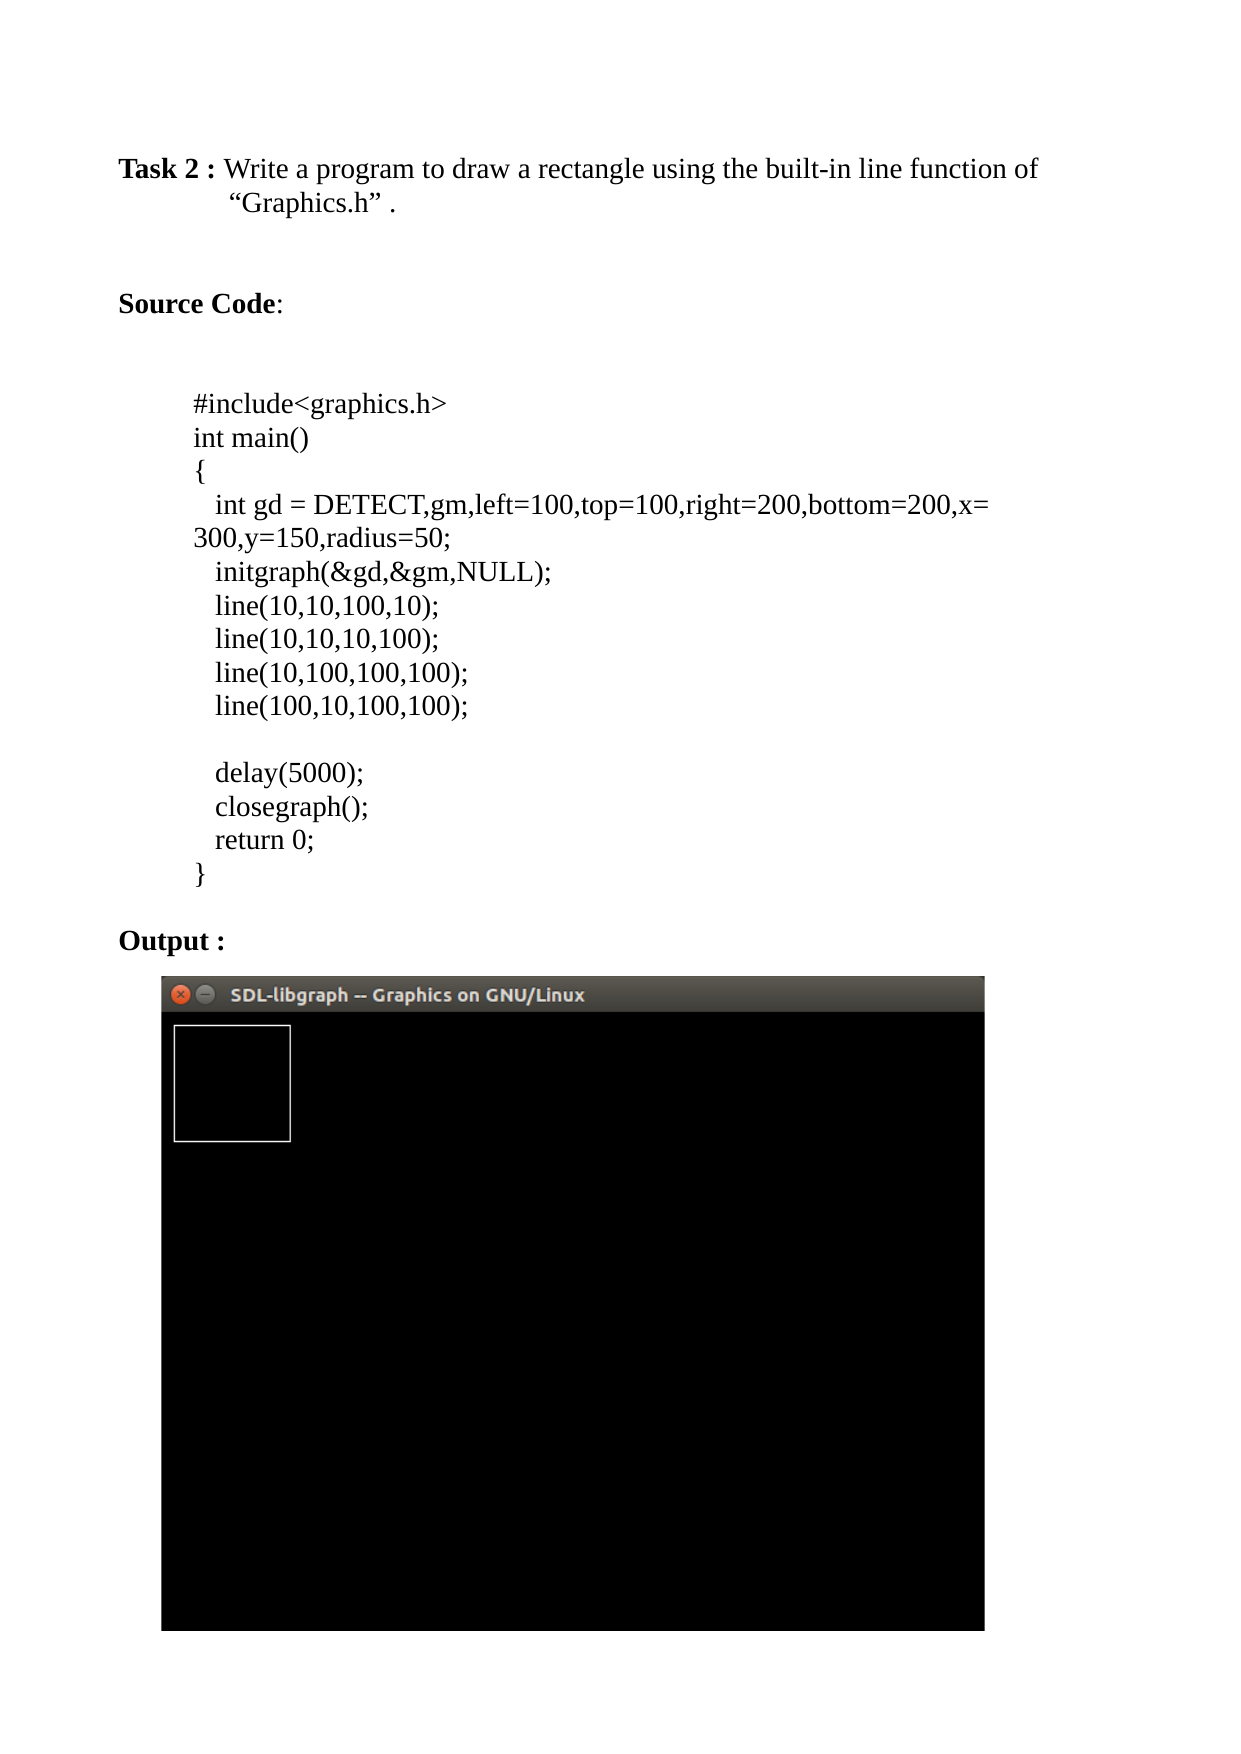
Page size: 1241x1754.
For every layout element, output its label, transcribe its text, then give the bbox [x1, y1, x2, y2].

text return 0; [193, 822, 1122, 856]
text Source Code: [118, 286, 1122, 319]
text line(100,10,100,100); [193, 688, 1122, 722]
text closegraph(); [193, 789, 1122, 822]
text Output : [118, 923, 1122, 957]
text delay(5000); [193, 755, 1122, 789]
text int gd = DETECT,gm,left=100,top=100,right=200,bottom=200,x= 300,y=150,radius=50; [193, 487, 1122, 554]
text line(10,10,10,100); [193, 621, 1122, 655]
text } [193, 856, 1122, 889]
text #include<graphics.h> [193, 386, 1122, 420]
text initgraph(&gd,&gm,NULL); [193, 554, 1122, 588]
text Task 2 : Write a program to draw a rectangle using the built-in line function of “Graphics.h” . [118, 152, 1122, 219]
text line(10,10,100,10); [193, 588, 1122, 621]
picture [161, 976, 985, 1631]
text int main() [193, 420, 1122, 453]
text { [193, 453, 1122, 487]
text line(10,100,100,100); [193, 655, 1122, 688]
